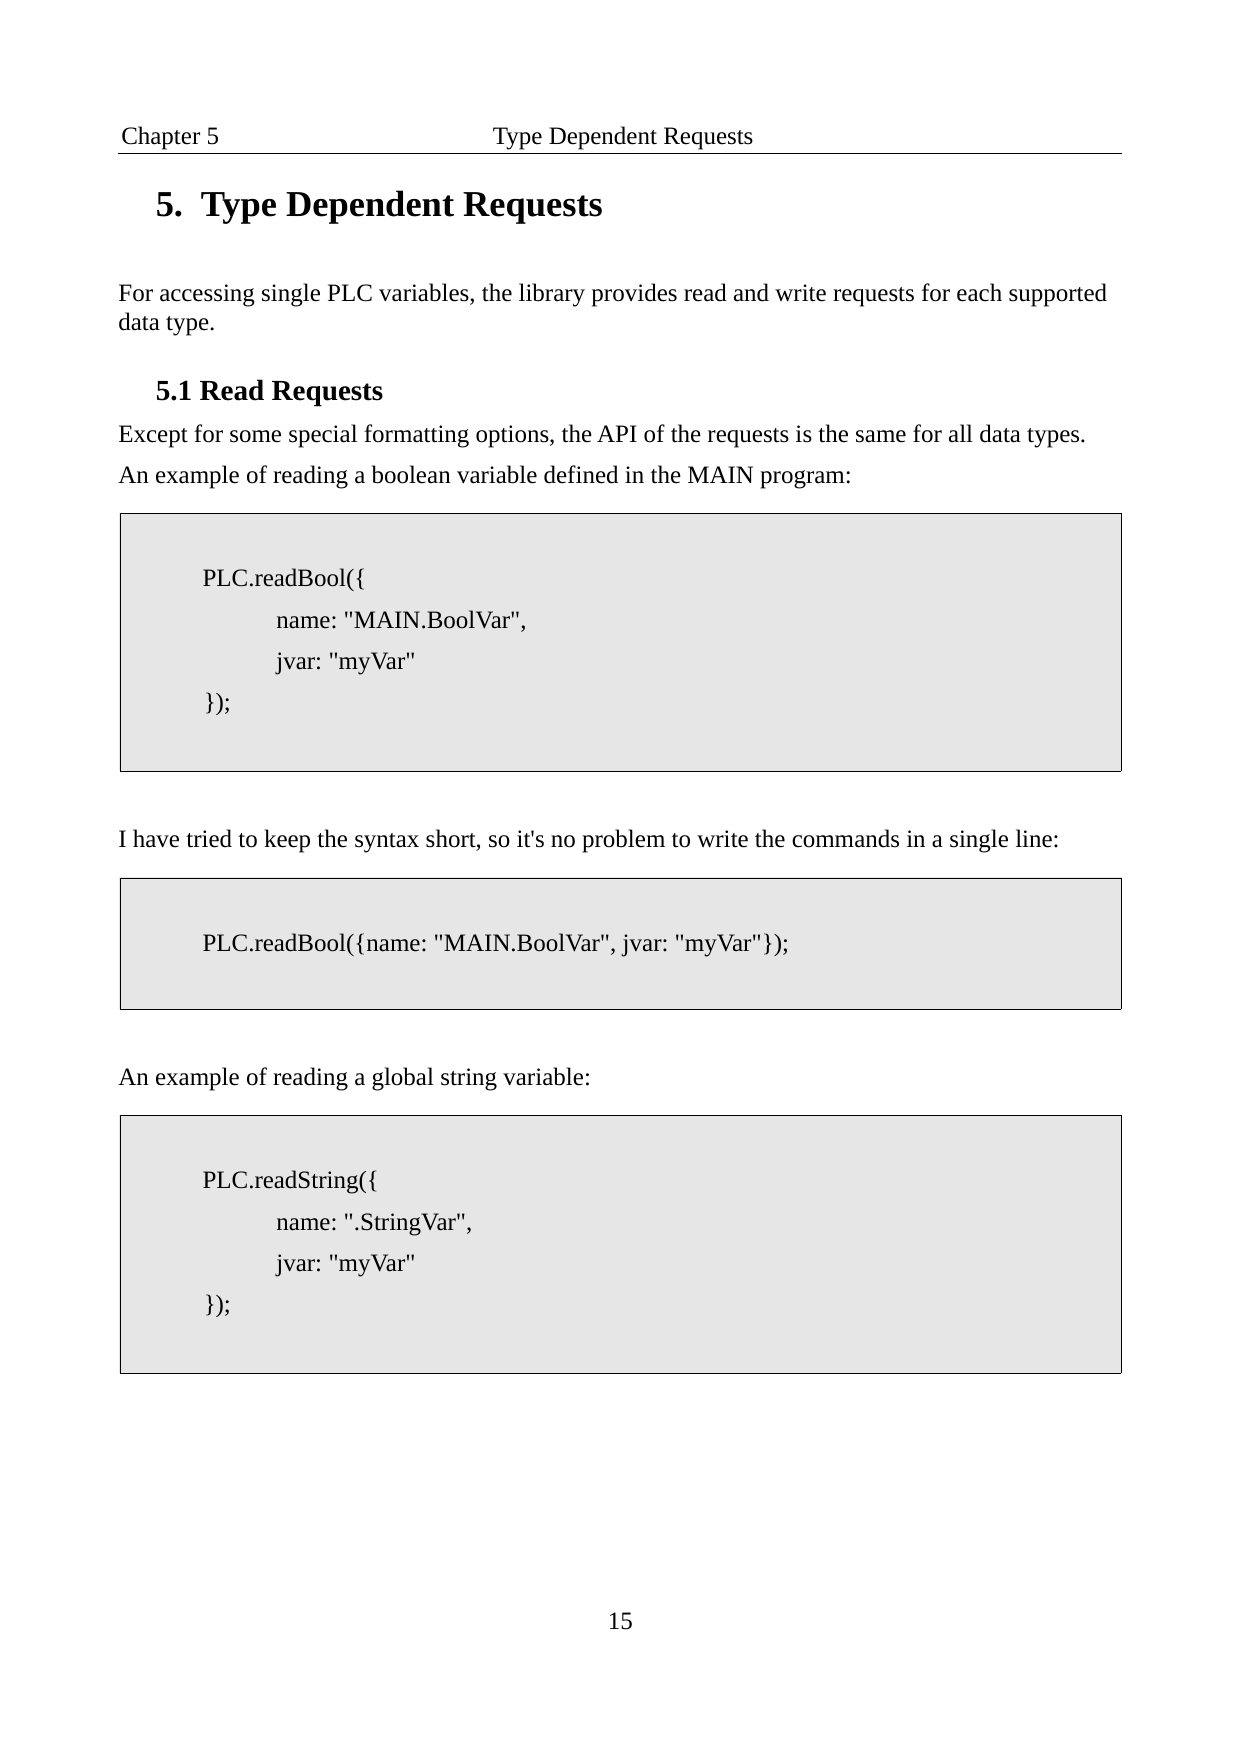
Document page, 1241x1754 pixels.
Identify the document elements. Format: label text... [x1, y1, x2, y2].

text name: ".StringVar", [128, 1207, 1112, 1235]
text Except for some special formatting options, the API of the requests is the same for all data types. [118, 419, 1122, 448]
subtitle 5.1 Read Requests [156, 373, 1122, 406]
text PLC.readBool({ [128, 563, 1112, 592]
text An example of reading a global string variable: [118, 1062, 1122, 1091]
text jvar: "myVar" [128, 646, 1112, 675]
text }); [128, 1289, 1112, 1318]
text For accessing single PLC variables, the library provides read and write requests for each supported data type. [118, 278, 1122, 335]
text PLC.readString({ [128, 1165, 1112, 1194]
text I have tried to keep the syntax short, so it's no problem to write the commands in a single line: [118, 824, 1122, 853]
subtitle Type Dependent Requests [156, 182, 1122, 224]
text name: "MAIN.BoolVar", [128, 605, 1112, 633]
text An example of reading a boolean variable defined in the MAIN program: [118, 460, 1122, 489]
text PLC.readBool({name: "MAIN.BoolVar", jvar: "myVar"}); [128, 928, 1112, 956]
text jvar: "myVar" [128, 1248, 1112, 1277]
text }); [128, 687, 1112, 716]
